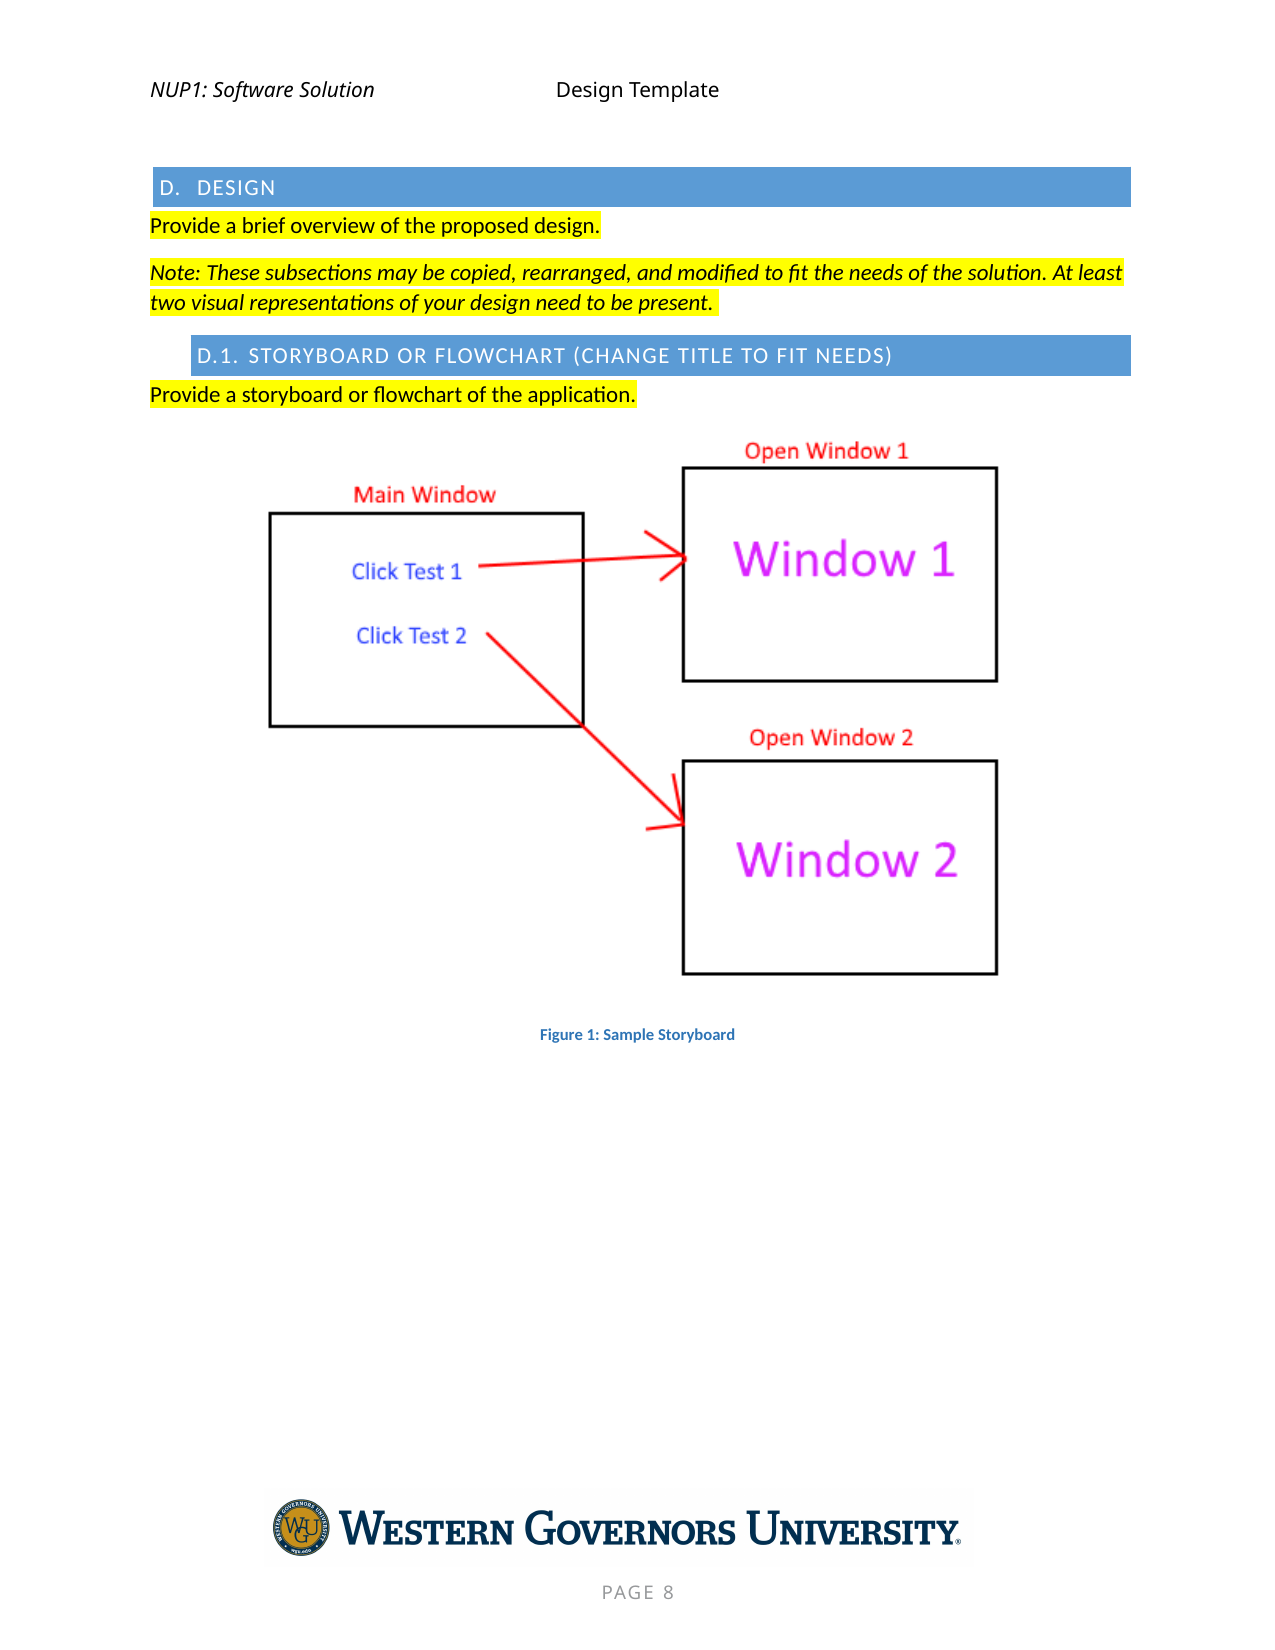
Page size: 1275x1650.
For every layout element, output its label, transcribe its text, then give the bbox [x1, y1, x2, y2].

text Provide a brief overview of the proposed design. [150, 211, 1125, 239]
text Provide a storyboard or flowchart of the application. [150, 380, 1125, 408]
text Figure 1: Sample Storyboard [150, 1024, 1125, 1044]
picture [263, 1488, 974, 1567]
picture [214, 426, 1061, 1004]
subtitle Storyboard or Flowchart (Change title to fit needs) [197, 342, 1125, 369]
subtitle Design [159, 173, 1125, 201]
text Note: These subsections may be copied, rearranged, and modified to fit the needs of the solution. At least two visual representations of your design need to be present. [150, 258, 1125, 316]
